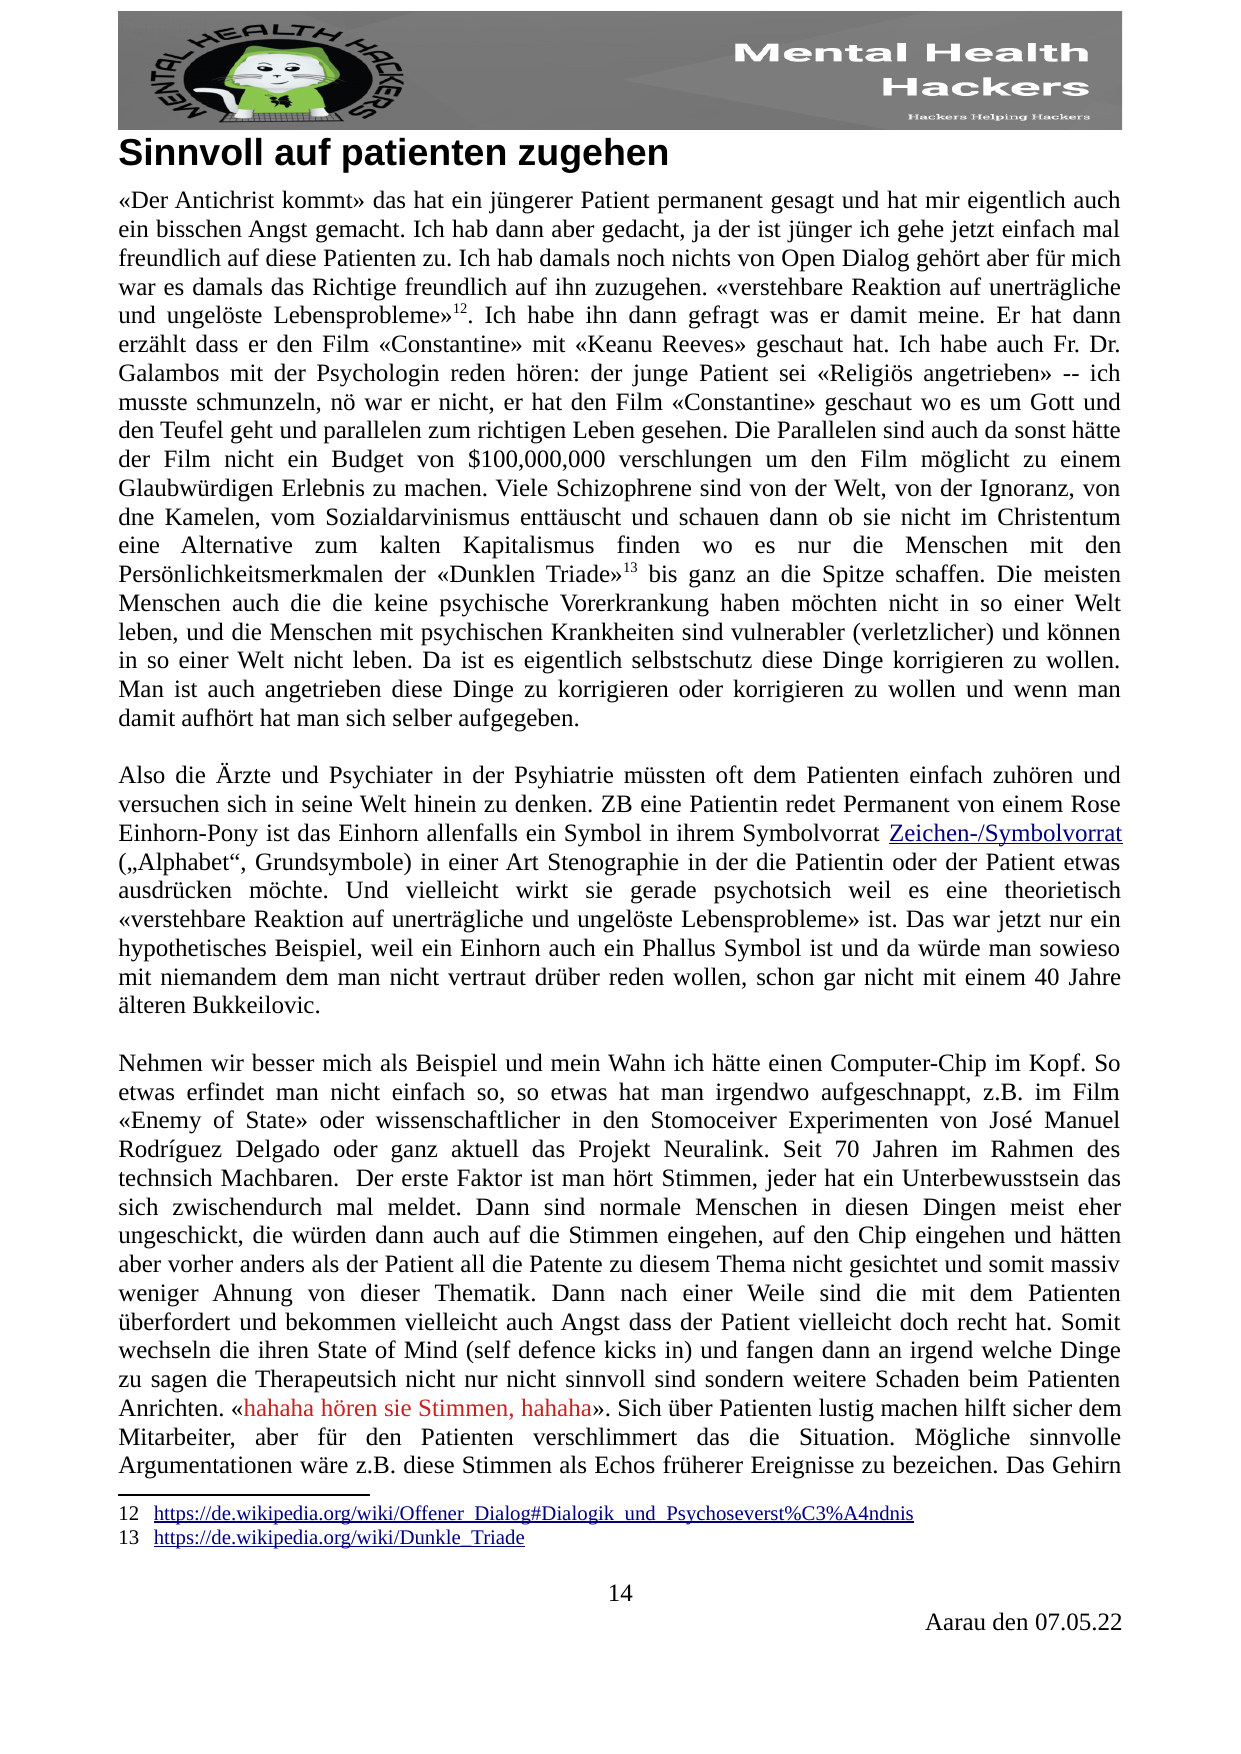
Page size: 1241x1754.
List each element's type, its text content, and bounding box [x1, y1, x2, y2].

text Nehmen wir besser mich als Beispiel und mein Wahn ich hätte einen Computer-Chip im Kopf. So etwas erfindet man nicht einfach so, so etwas hat man irgendwo aufgeschnappt, z.B. im Film «Enemy of State» oder wissenschaftlicher in den Stomoceiver Experimenten von José Manuel Rodríguez Delgado oder ganz aktuell das Projekt Neuralink. Seit 70 Jahren im Rahmen des technsich Machbaren. Der erste Faktor ist man hört Stimmen, jeder hat ein Unterbewusstsein das sich zwischendurch mal meldet. Dann sind normale Menschen in diesen Dingen meist eher ungeschickt, die würden dann auch auf die Stimmen eingehen, auf den Chip eingehen und hätten aber vorher anders als der Patient all die Patente zu diesem Thema nicht gesichtet und somit massiv weniger Ahnung von dieser Thematik. Dann nach einer Weile sind die mit dem Patienten überfordert und bekommen vielleicht auch Angst dass der Patient vielleicht doch recht hat. Somit wechseln die ihren State of Mind (self defence kicks in) und fangen dann an irgend welche Dinge zu sagen die Therapeutsich nicht nur nicht sinnvoll sind sondern weitere Schaden beim Patienten Anrichten. «hahaha hören sie Stimmen, hahaha». Sich über Patienten lustig machen hilft sicher dem Mitarbeiter, aber für den Patienten verschlimmert das die Situation. Mögliche sinnvolle Argumentationen wäre z.B. diese Stimmen als Echos früherer Ereignisse zu bezeichen. Das Gehirn [118, 1048, 1122, 1479]
text «Der Antichrist kommt» das hat ein jüngerer Patient permanent gesagt und hat mir eigentlich auch ein bisschen Angst gemacht. Ich hab dann aber gedacht, ja der ist jünger ich gehe jetzt einfach mal freundlich auf diese Patienten zu. Ich hab damals noch nichts von Open Dialog gehört aber für mich war es damals das Richtige freundlich auf ihn zuzugehen. «verstehbare Reaktion auf unerträgliche und ungelöste Lebensprobleme». Ich habe ihn dann gefragt was er damit meine. Er hat dann erzählt dass er den Film «Constantine» mit «Keanu Reeves» geschaut hat. Ich habe auch Fr. Dr. Galambos mit der Psychologin reden hören: der junge Patient sei «Religiös angetrieben» -- ich musste schmunzeln, nö war er nicht, er hat den Film «Constantine» geschaut wo es um Gott und den Teufel geht und parallelen zum richtigen Leben gesehen. Die Parallelen sind auch da sonst hätte der Film nicht ein Budget von $100,000,000 verschlungen um den Film möglicht zu einem Glaubwürdigen Erlebnis zu machen. Viele Schizophrene sind von der Welt, von der Ignoranz, von dne Kamelen, vom Sozialdarvinismus enttäuscht und schauen dann ob sie nicht im Christentum eine Alternative zum kalten Kapitalismus finden wo es nur die Menschen mit den Persönlichkeitsmerkmalen der «Dunklen Triade» bis ganz an die Spitze schaffen. Die meisten Menschen auch die die keine psychische Vorerkrankung haben möchten nicht in so einer Welt leben, und die Menschen mit psychischen Krankheiten sind vulnerabler (verletzlicher) und können in so einer Welt nicht leben. Da ist es eigentlich selbstschutz diese Dinge korrigieren zu wollen. Man ist auch angetrieben diese Dinge zu korrigieren oder korrigieren zu wollen und wenn man damit aufhört hat man sich selber aufgegeben. [118, 185, 1122, 732]
text https://de.wikipedia.org/wiki/Dunkle_Triade [118, 1525, 1122, 1549]
text https://de.wikipedia.org/wiki/Offener_Dialog#Dialogik_und_Psychoseverst%C3%A4ndnis [118, 1501, 1122, 1525]
picture [118, 11, 1123, 130]
text Also die Ärzte und Psychiater in der Psyhiatrie müssten oft dem Patienten einfach zuhören und versuchen sich in seine Welt hinein zu denken. ZB eine Patientin redet Permanent von einem Rose Einhorn-Pony ist das Einhorn allenfalls ein Symbol in ihrem Symbolvorrat Zeichen-/Symbolvorrat („Alphabet“, Grundsymbole) in einer Art Stenographie in der die Patientin oder der Patient etwas ausdrücken möchte. Und vielleicht wirkt sie gerade psychotsich weil es eine theorietisch «verstehbare Reaktion auf unerträgliche und ungelöste Lebensprobleme» ist. Das war jetzt nur ein hypothetisches Beispiel, weil ein Einhorn auch ein Phallus Symbol ist und da würde man sowieso mit niemandem dem man nicht vertraut drüber reden wollen, schon gar nicht mit einem 40 Jahre älteren Bukkeilovic. [118, 760, 1122, 1019]
subtitle Sinnvoll auf patienten zugehen [118, 130, 1122, 173]
